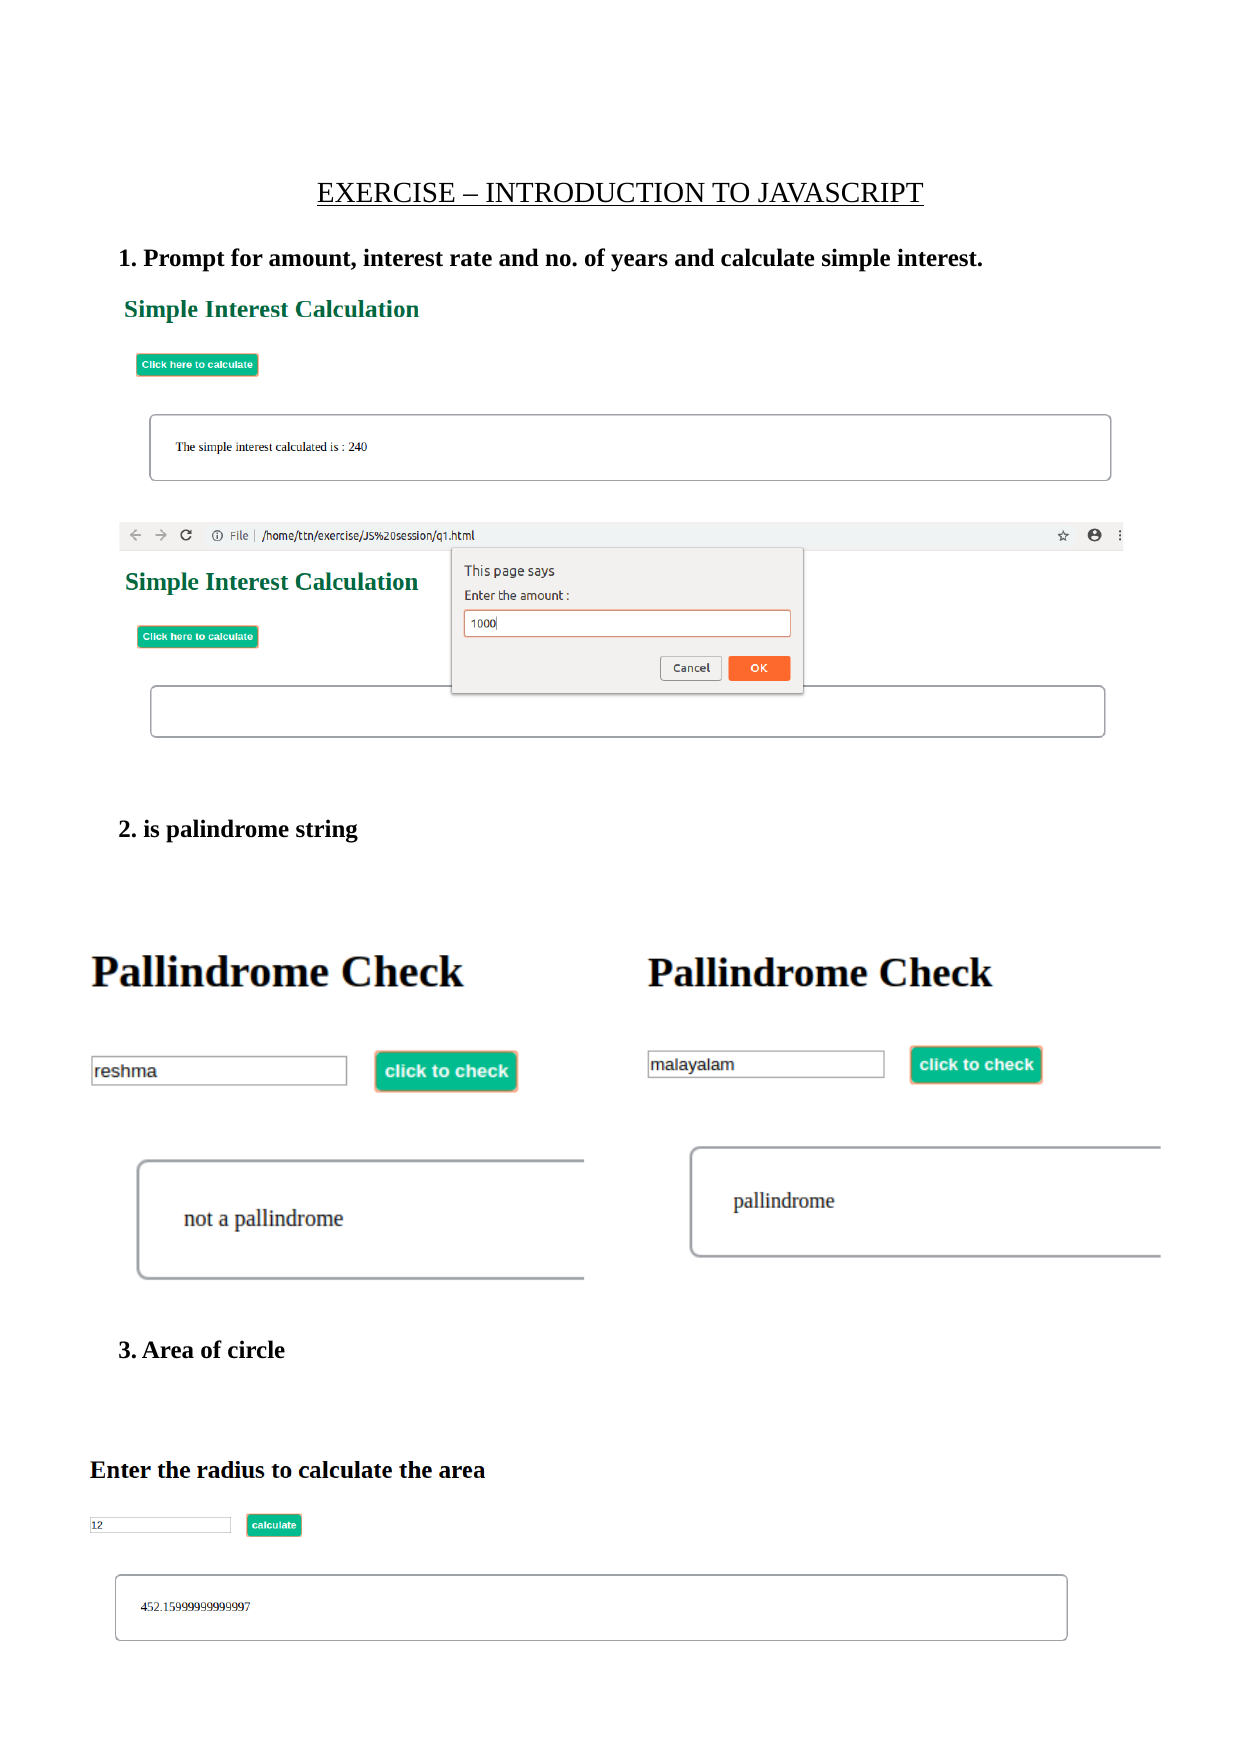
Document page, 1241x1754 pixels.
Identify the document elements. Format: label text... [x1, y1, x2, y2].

picture [83, 1448, 1088, 1666]
text 2. is palindrome string [118, 814, 1122, 843]
text 3. Area of circle [118, 1335, 1122, 1364]
text EXERCISE – INTRODUCTION TO JAVASCRIPT [118, 176, 1122, 209]
picture [118, 290, 1123, 503]
picture [640, 934, 1161, 1301]
picture [119, 522, 1124, 757]
text 1. Prompt for amount, interest rate and no. of years and calculate simple interest. [118, 243, 1122, 271]
picture [83, 937, 585, 1307]
